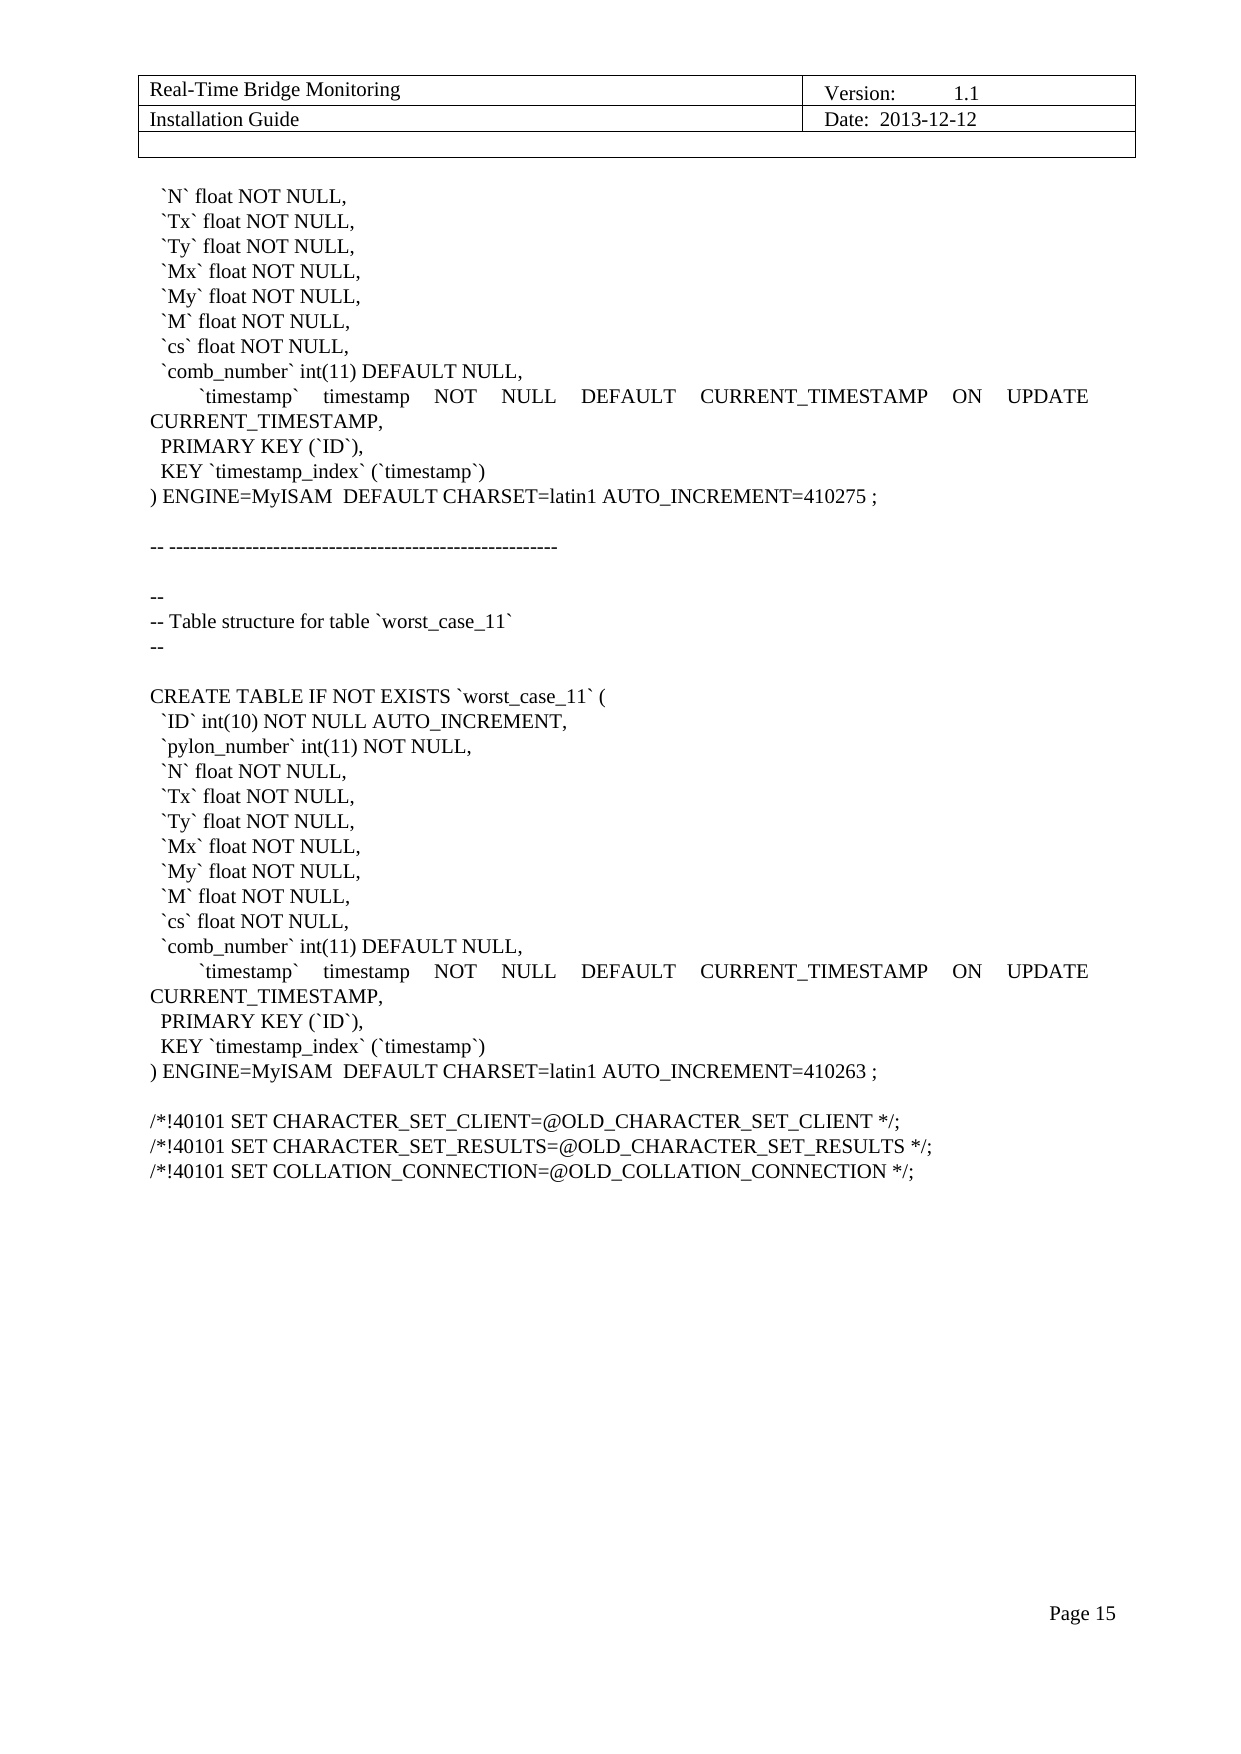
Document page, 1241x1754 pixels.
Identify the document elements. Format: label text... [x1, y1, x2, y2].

text PRIMARY KEY (`ID`), [150, 433, 1090, 458]
text KEY `timestamp_index` (`timestamp`) [150, 458, 1090, 483]
text `N` float NOT NULL, [150, 758, 1090, 783]
text `Ty` float NOT NULL, [150, 233, 1090, 258]
text CREATE TABLE IF NOT EXISTS `worst_case_11` ( [150, 683, 1090, 708]
text -- [150, 633, 1090, 658]
text `Tx` float NOT NULL, [150, 783, 1090, 808]
text `M` float NOT NULL, [150, 883, 1090, 908]
text `My` float NOT NULL, [150, 283, 1090, 308]
text -- -------------------------------------------------------- [150, 533, 1090, 558]
text `Tx` float NOT NULL, [150, 208, 1090, 233]
text `cs` float NOT NULL, [150, 908, 1090, 933]
text -- Table structure for table `worst_case_11` [150, 608, 1090, 633]
text `comb_number` int(11) DEFAULT NULL, [150, 933, 1090, 958]
text KEY `timestamp_index` (`timestamp`) [150, 1033, 1090, 1058]
text `timestamp` timestamp NOT NULL DEFAULT CURRENT_TIMESTAMP ON UPDATE CURRENT_TIMESTAMP, [150, 958, 1090, 1008]
text `comb_number` int(11) DEFAULT NULL, [150, 358, 1090, 383]
text `cs` float NOT NULL, [150, 333, 1090, 358]
text /*!40101 SET CHARACTER_SET_RESULTS=@OLD_CHARACTER_SET_RESULTS */; [150, 1133, 1090, 1158]
text -- [150, 583, 1090, 608]
text ) ENGINE=MyISAM DEFAULT CHARSET=latin1 AUTO_INCREMENT=410275 ; [150, 483, 1090, 508]
text /*!40101 SET COLLATION_CONNECTION=@OLD_COLLATION_CONNECTION */; [150, 1158, 1090, 1183]
text /*!40101 SET CHARACTER_SET_CLIENT=@OLD_CHARACTER_SET_CLIENT */; [150, 1108, 1090, 1133]
text `Mx` float NOT NULL, [150, 258, 1090, 283]
text `Ty` float NOT NULL, [150, 808, 1090, 833]
text `N` float NOT NULL, [150, 183, 1090, 208]
text PRIMARY KEY (`ID`), [150, 1008, 1090, 1033]
text `timestamp` timestamp NOT NULL DEFAULT CURRENT_TIMESTAMP ON UPDATE CURRENT_TIMESTAMP, [150, 383, 1090, 433]
text `pylon_number` int(11) NOT NULL, [150, 733, 1090, 758]
text `ID` int(10) NOT NULL AUTO_INCREMENT, [150, 708, 1090, 733]
text `My` float NOT NULL, [150, 858, 1090, 883]
text `M` float NOT NULL, [150, 308, 1090, 333]
text ) ENGINE=MyISAM DEFAULT CHARSET=latin1 AUTO_INCREMENT=410263 ; [150, 1058, 1090, 1083]
text `Mx` float NOT NULL, [150, 833, 1090, 858]
